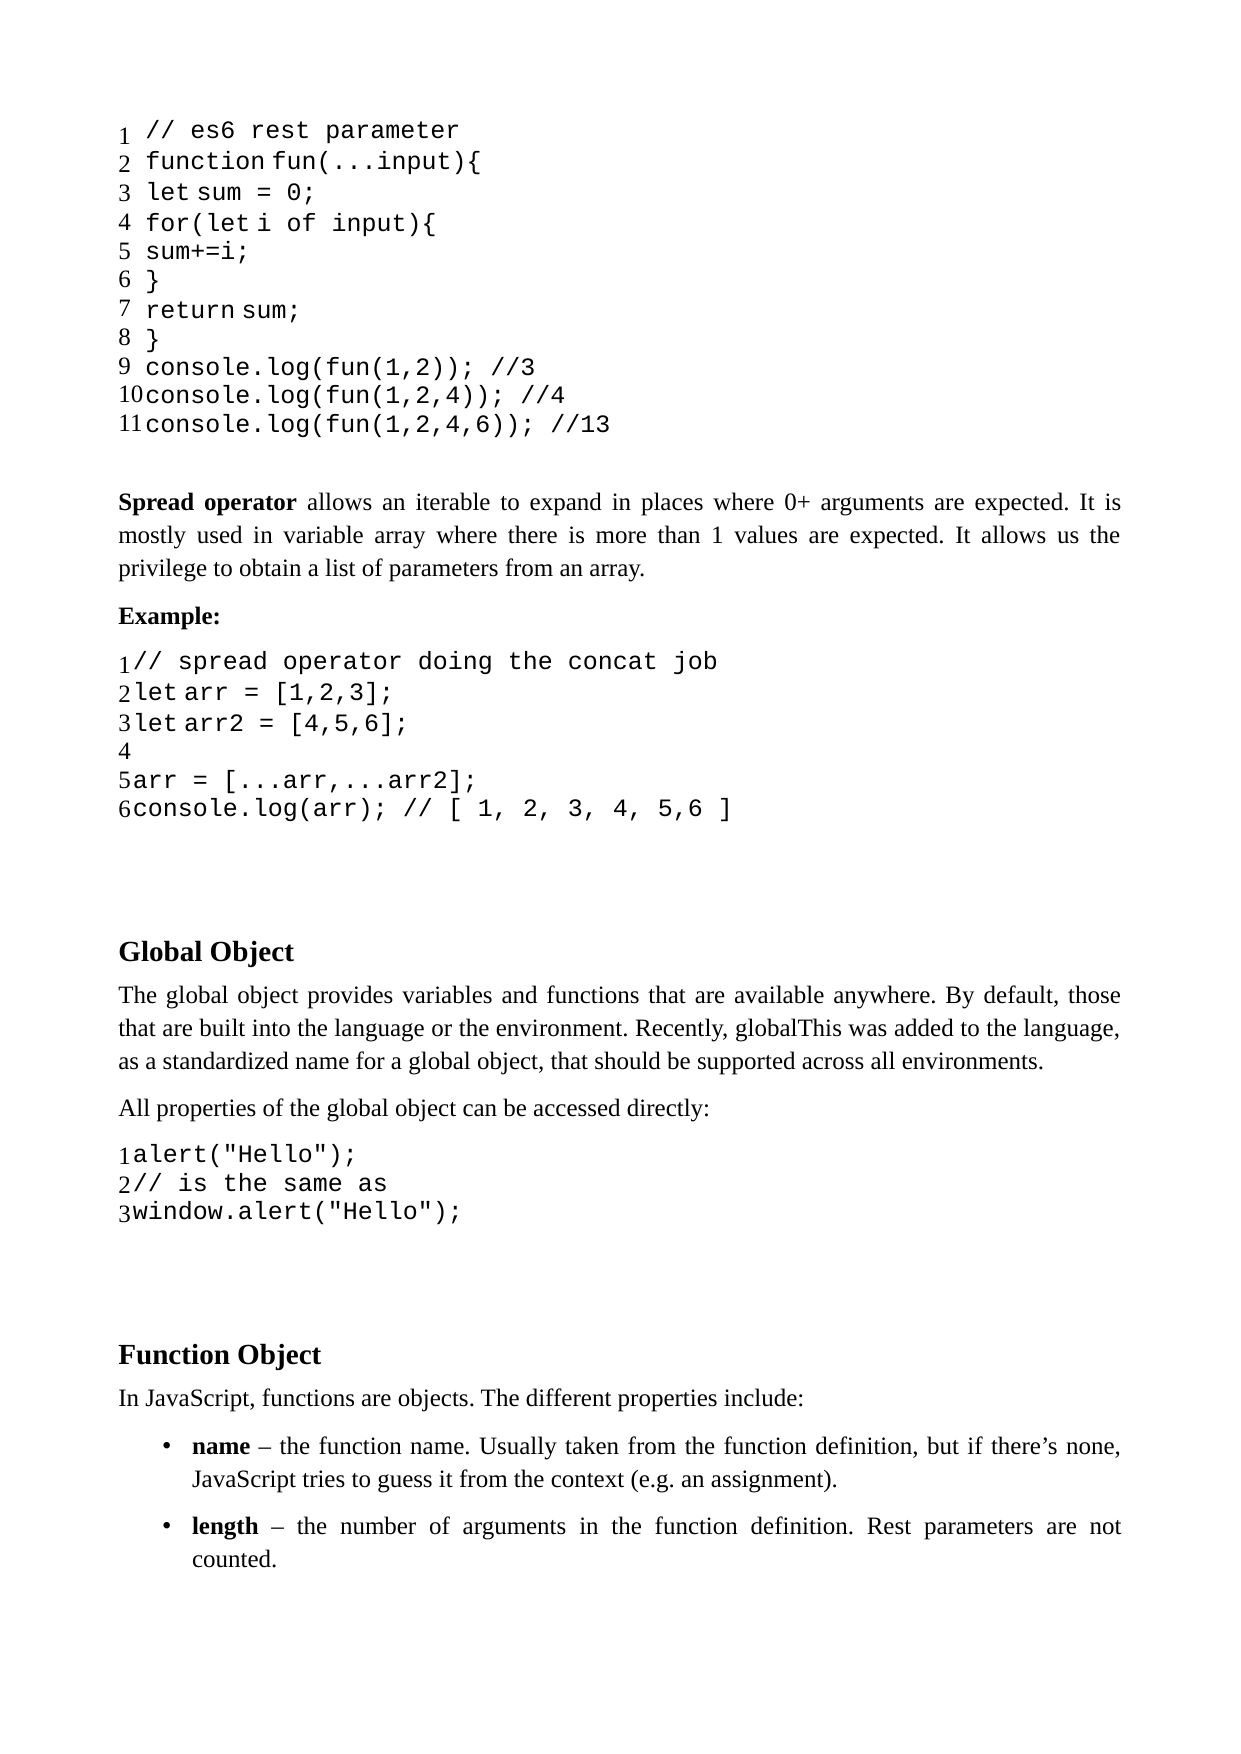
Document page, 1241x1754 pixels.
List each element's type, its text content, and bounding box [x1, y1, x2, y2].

list name – the function name. Usually taken from the function definition, but if there’s none, JavaScript tries to guess it from the context (e.g. an assignment). [162, 1431, 1122, 1493]
text All properties of the global object can be accessed directly: [118, 1093, 1122, 1122]
text In JavaScript, functions are objects. The different properties include: [118, 1383, 1122, 1412]
subtitle Global Object [118, 934, 1122, 967]
table_header alert("Hello"); // is the same as window.alert("Hello"); [133, 1141, 467, 1227]
text The global object provides variables and functions that are available anywhere. By default, those that are built into the language or the environment. Recently, globalThis was added to the language, as a standardized name for a global object, that should be supported across all environments. [118, 980, 1122, 1075]
table_header // spread operator doing the concat job let arr = [1,2,3]; let arr2 = [4,5,6]; arr = [...arr,...arr2]; console.log(arr); // [ 1, 2, 3, 4, 5,6 ] [133, 649, 743, 824]
table_header 1 2 3 4 5 6 [118, 649, 133, 824]
table_header // es6 rest parameter function fun(...input){ let sum = 0; for(let i of input){ sum+=i; } return sum; } console.log(fun(1,2)); //3 console.log(fun(1,2,4)); //4 console.log(fun(1,2,4,6)); //13 [145, 118, 1063, 440]
list length – the number of arguments in the function definition. Rest parameters are not counted. [162, 1511, 1122, 1573]
text Example: [118, 601, 1122, 630]
table_header 1 2 3 4 5 6 7 8 9 10 11 [118, 118, 145, 440]
table_header 1 2 3 [118, 1141, 133, 1227]
text Spread operator allows an iterable to expand in places where 0+ arguments are expected. It is mostly used in variable array where there is more than 1 values are expected. It allows us the privilege to obtain a list of parameters from an array. [118, 487, 1122, 582]
subtitle Function Object [118, 1337, 1122, 1371]
